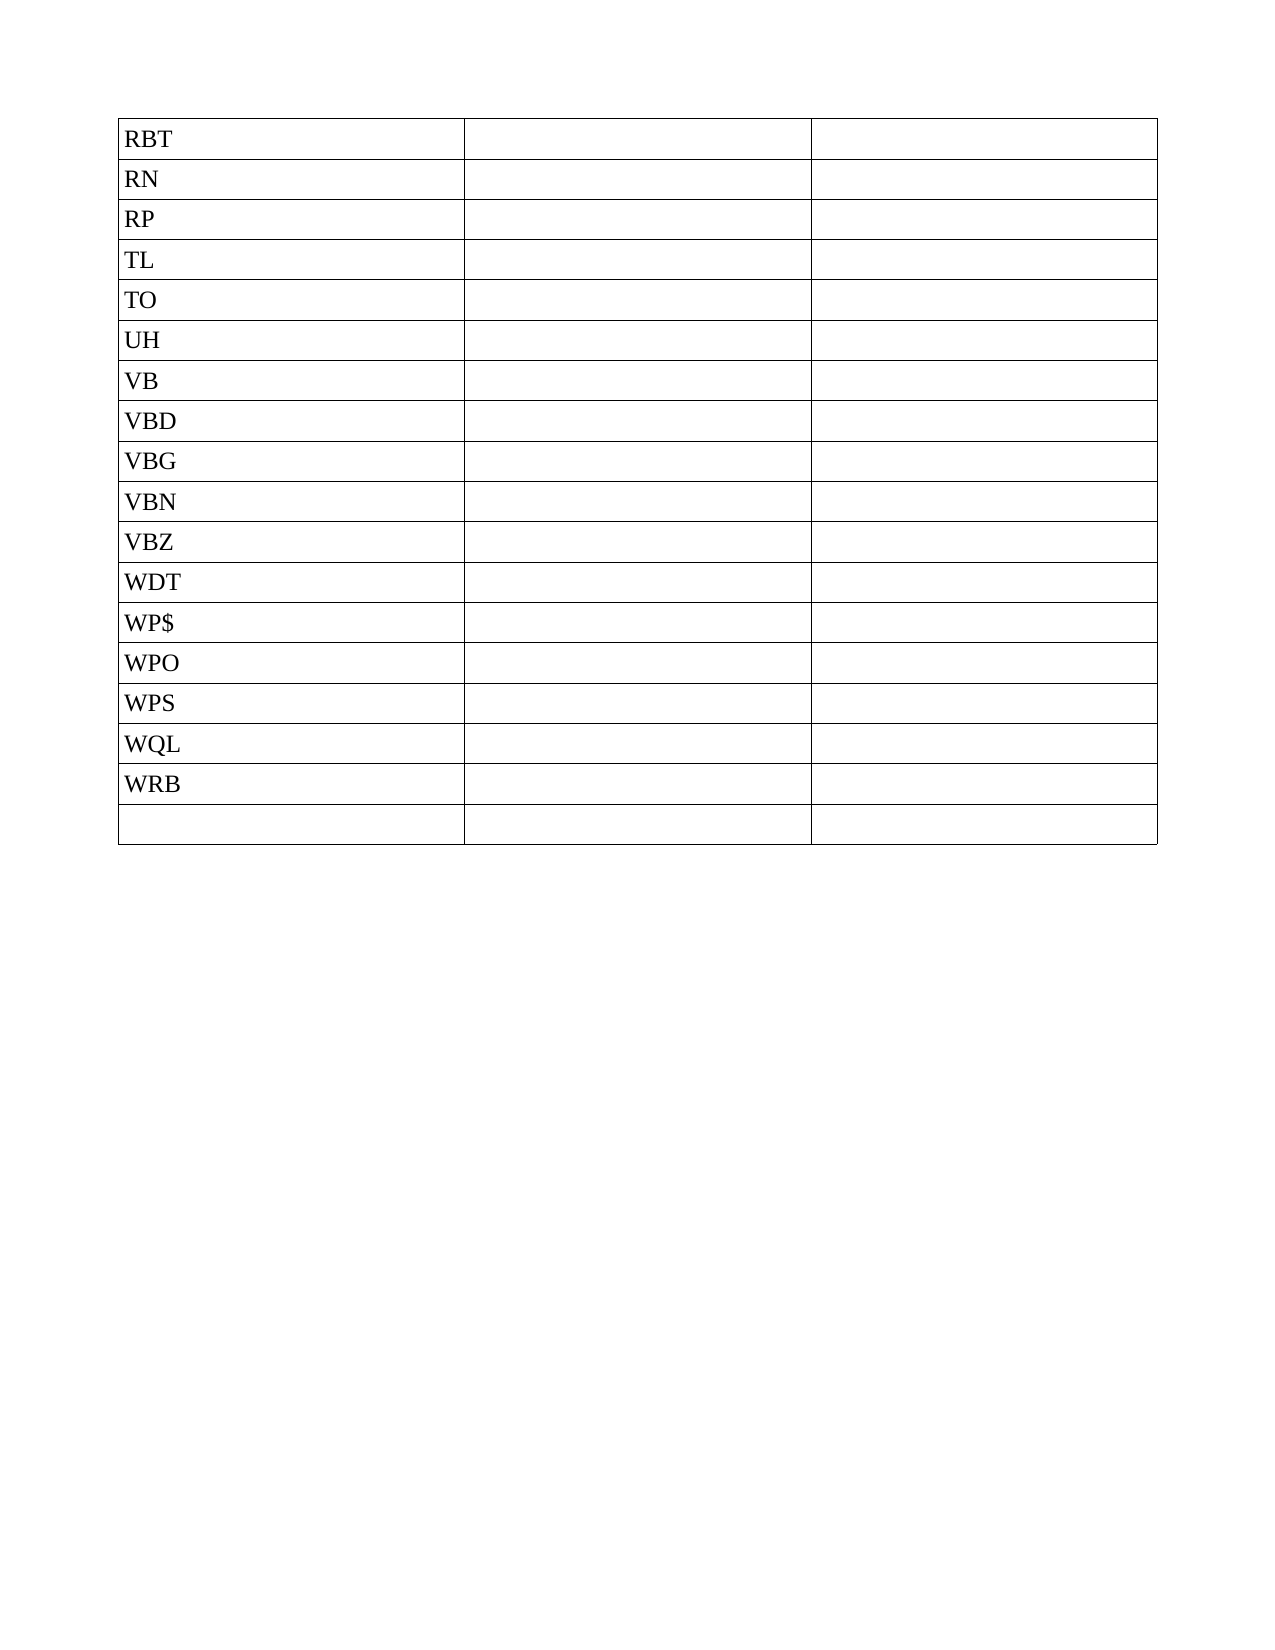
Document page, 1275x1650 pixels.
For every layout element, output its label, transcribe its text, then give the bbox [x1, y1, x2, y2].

table_cell [812, 361, 1157, 400]
table_cell [465, 684, 811, 723]
table_cell [812, 280, 1157, 320]
table_cell [812, 321, 1157, 360]
table_cell RP [119, 200, 464, 239]
table_cell [812, 482, 1157, 521]
table_cell [465, 361, 811, 400]
table_cell [465, 482, 811, 521]
table_cell TO [119, 280, 464, 320]
table_cell [465, 240, 811, 279]
table_cell [465, 200, 811, 239]
table_cell [812, 200, 1157, 239]
table_cell WDT [119, 563, 464, 602]
table_cell [812, 724, 1157, 763]
table_cell [465, 160, 811, 199]
table_cell [812, 764, 1157, 803]
table_cell [119, 805, 464, 844]
table_cell [465, 321, 811, 360]
table_cell [812, 603, 1157, 642]
table_cell [465, 603, 811, 642]
table_cell [812, 160, 1157, 199]
table_cell [465, 724, 811, 763]
table_cell VBG [119, 442, 464, 481]
table_cell [465, 119, 811, 158]
table_cell VB [119, 361, 464, 400]
table_cell [465, 280, 811, 320]
table_cell [465, 764, 811, 803]
table_cell [812, 563, 1157, 602]
table_cell VBD [119, 401, 464, 441]
table_cell [812, 401, 1157, 441]
table_cell RBT [119, 119, 464, 158]
table_cell [465, 442, 811, 481]
table_cell [812, 442, 1157, 481]
table_cell [812, 684, 1157, 723]
table_cell WPO [119, 643, 464, 682]
table_cell WRB [119, 764, 464, 803]
table_cell TL [119, 240, 464, 279]
table_cell VBN [119, 482, 464, 521]
table_cell WQL [119, 724, 464, 763]
table_cell [812, 643, 1157, 682]
table_cell WPS [119, 684, 464, 723]
table_cell [812, 119, 1157, 158]
table_cell [812, 522, 1157, 562]
table_cell [812, 240, 1157, 279]
table_cell [465, 563, 811, 602]
table_cell VBZ [119, 522, 464, 562]
table_cell [465, 401, 811, 441]
table_cell [465, 522, 811, 562]
table_cell UH [119, 321, 464, 360]
table_cell WP$ [119, 603, 464, 642]
table_cell [465, 643, 811, 682]
table_cell [812, 805, 1157, 844]
table_cell RN [119, 160, 464, 199]
table_cell [465, 805, 811, 844]
